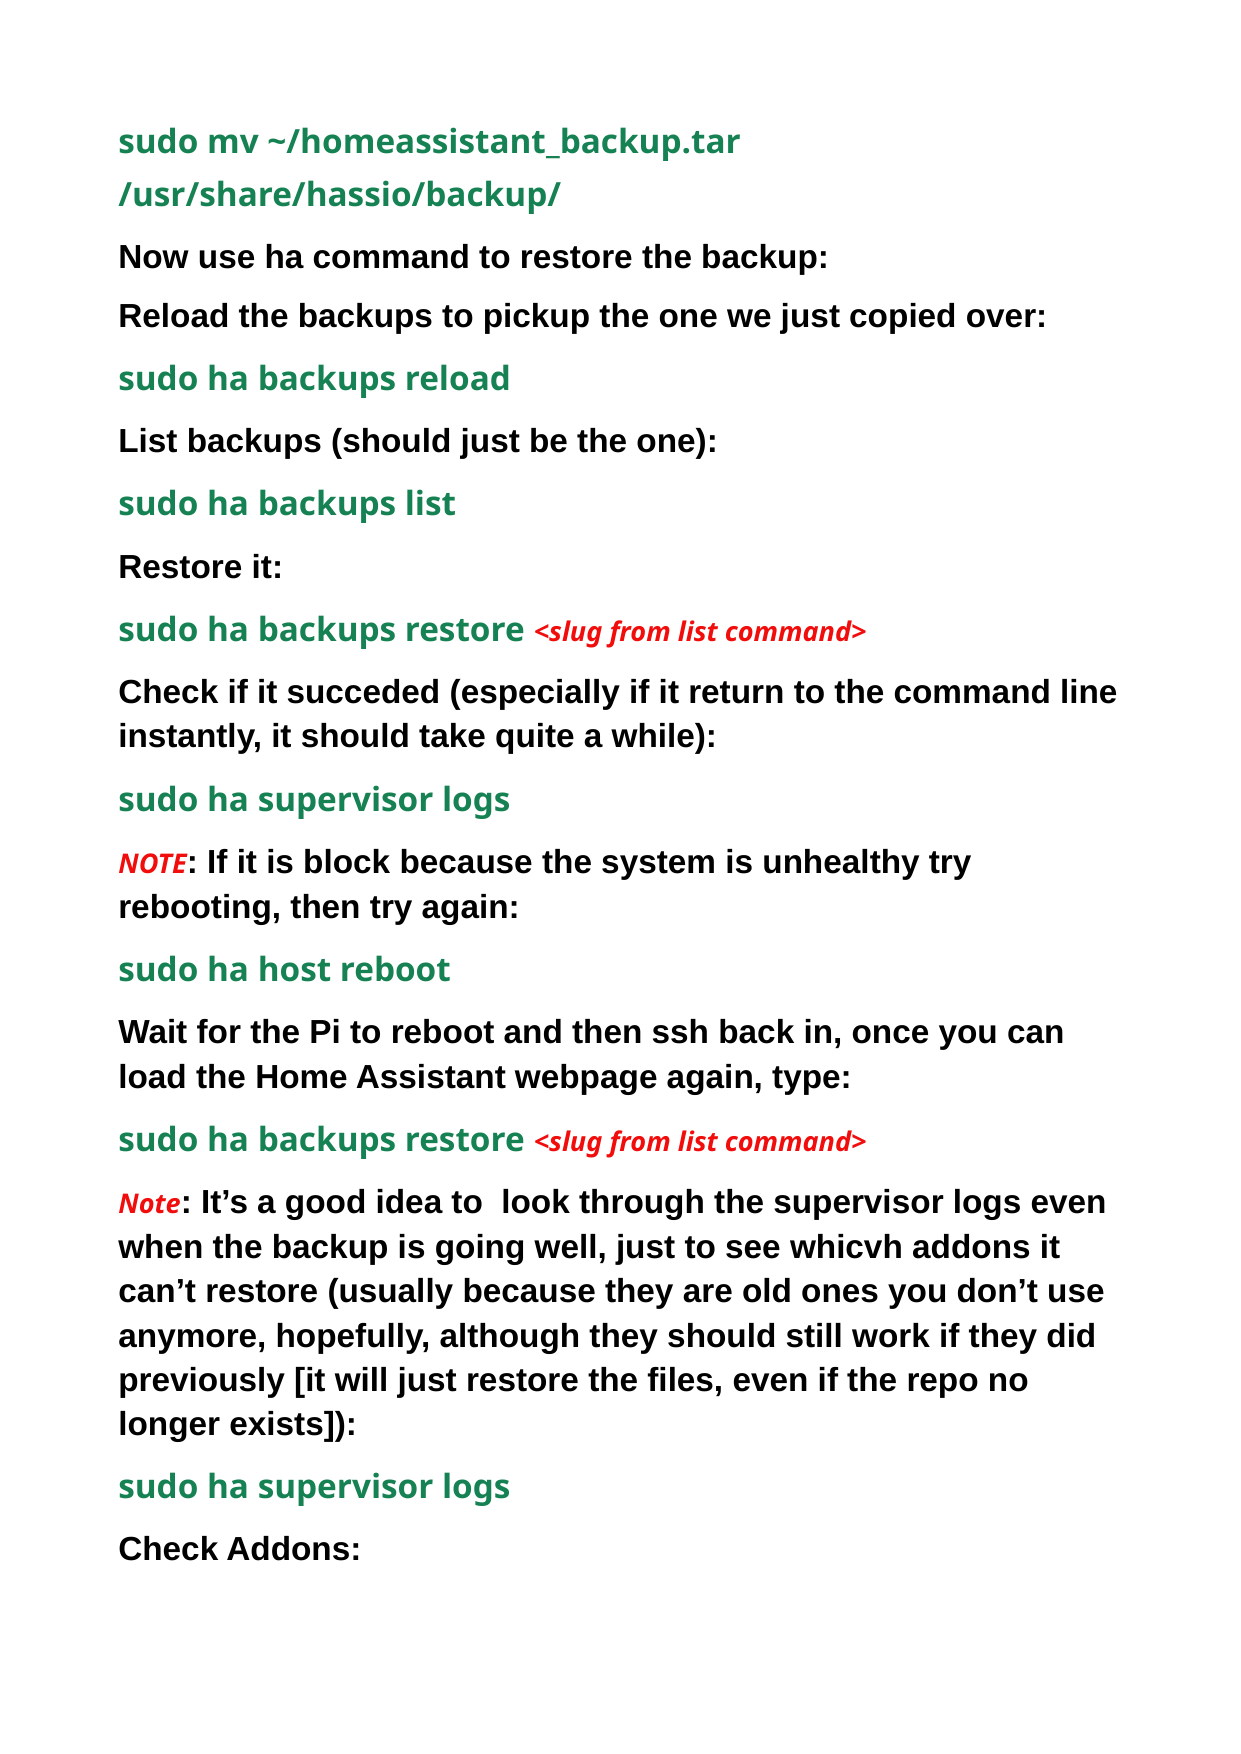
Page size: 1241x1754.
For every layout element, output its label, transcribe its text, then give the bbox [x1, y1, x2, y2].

text Now use ha command to restore the backup: [118, 237, 1122, 276]
text sudo ha supervisor logs [118, 1463, 1122, 1508]
text Note: It’s a good idea to look through the supervisor logs even when the backup is going well, just to see whicvh addons it can’t restore (usually because they are old ones you don’t use anymore, hopefully, although they should still work if they did previously [it will just restore the files, even if the repo no longer exists]): [118, 1182, 1122, 1442]
text sudo ha host reboot [118, 946, 1122, 991]
text sudo ha supervisor logs [118, 775, 1122, 821]
text List backups (should just be the one): [118, 421, 1122, 460]
text NOTE: If it is block because the system is unhealthy try rebooting, then try again: [118, 842, 1122, 926]
text Reload the backups to pickup the one we just copied over: [118, 296, 1122, 334]
text Restore it: [118, 547, 1122, 585]
text Check Addons: [118, 1529, 1122, 1568]
text sudo ha backups restore <slug from list command> [118, 606, 1122, 651]
text sudo mv ~/homeassistant_backup.tar /usr/share/hassio/backup/ [118, 118, 1122, 216]
text sudo ha backups list [118, 480, 1122, 526]
text sudo ha backups restore <slug from list command> [118, 1116, 1122, 1161]
text Check if it succeded (especially if it return to the command line instantly, it should take quite a while): [118, 672, 1122, 755]
text sudo ha backups reload [118, 354, 1122, 400]
text Wait for the Pi to reboot and then ssh back in, once you can load the Home Assistant webpage again, type: [118, 1013, 1122, 1095]
